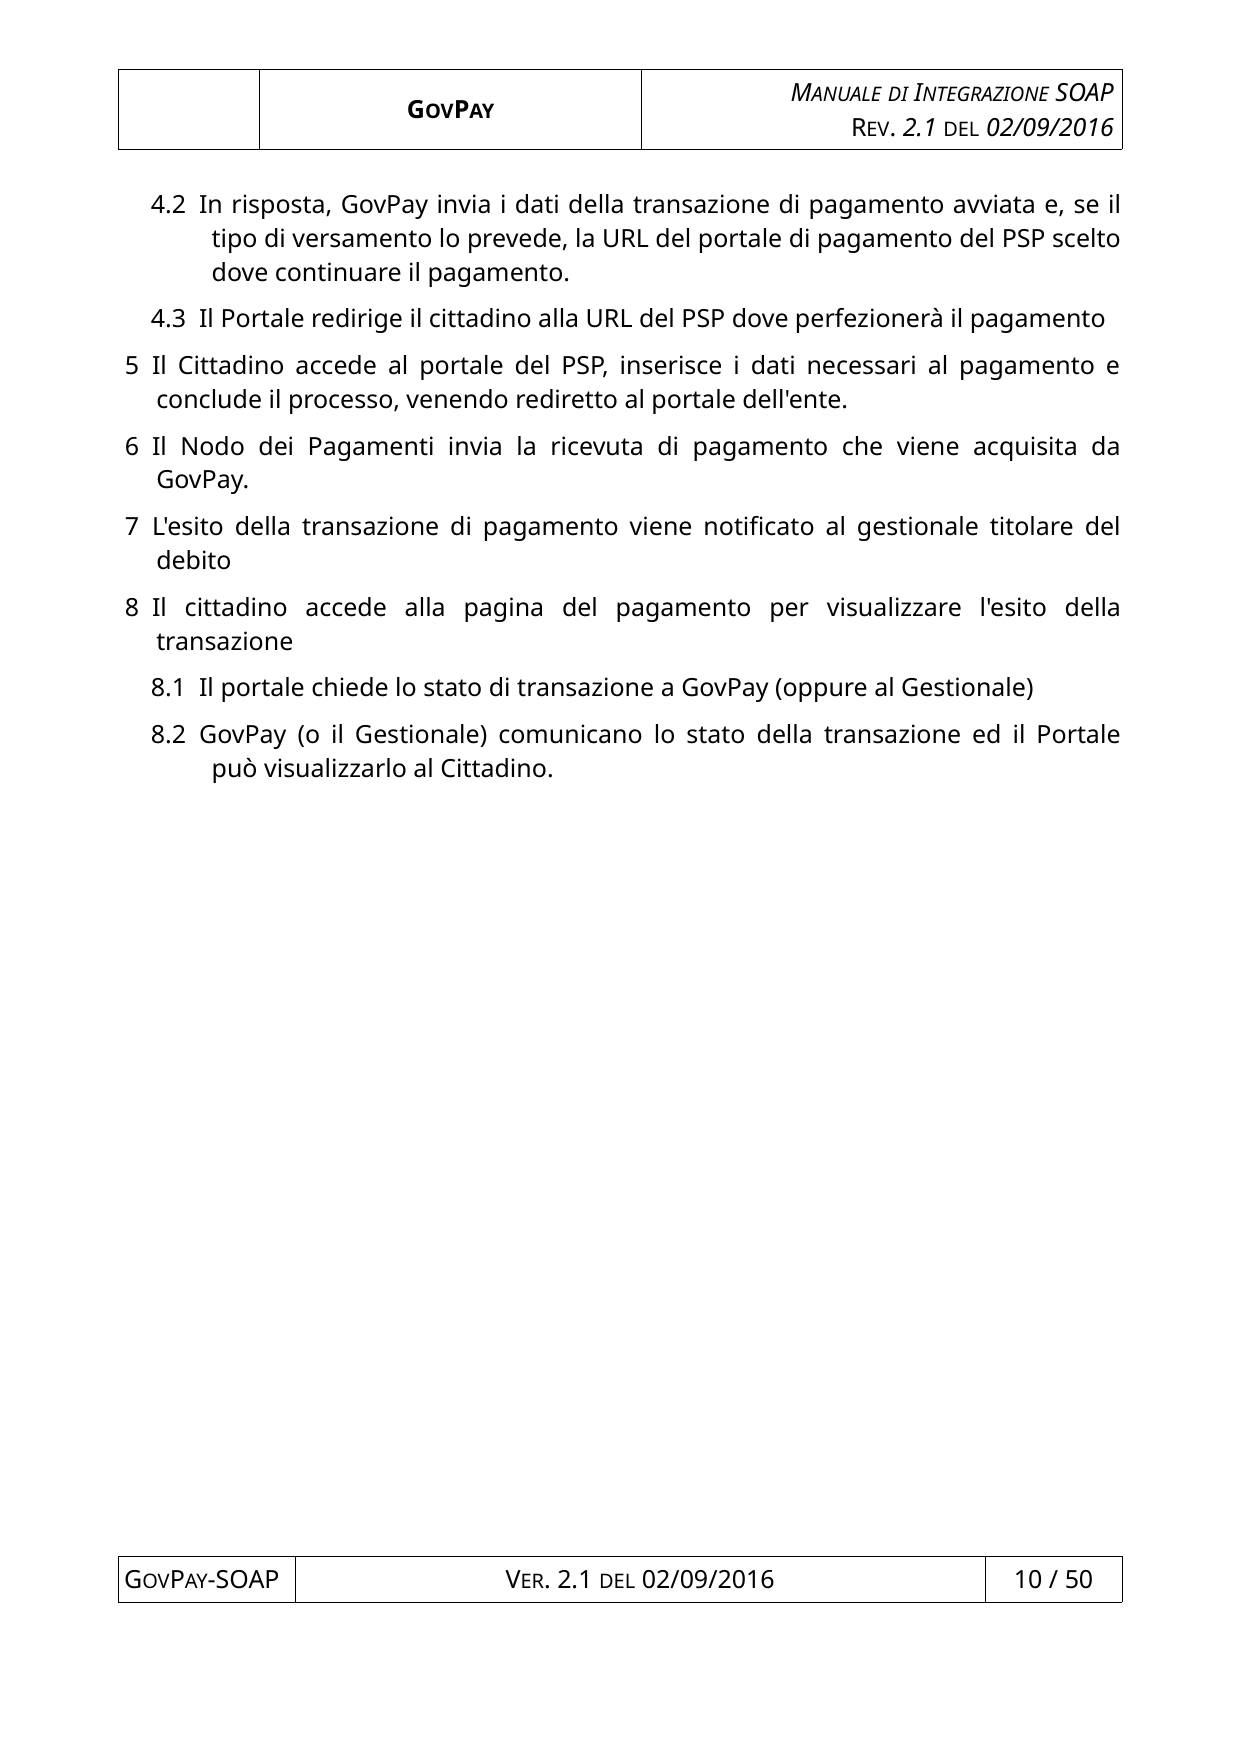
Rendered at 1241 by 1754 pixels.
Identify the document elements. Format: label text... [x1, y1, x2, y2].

list Il portale chiede lo stato di transazione a GovPay (oppure al Gestionale) [144, 670, 1122, 704]
list Il Nodo dei Pagamenti invia la ricevuta di pagamento che viene acquisita da GovPay. [118, 428, 1122, 496]
list In risposta, GovPay invia i dati della transazione di pagamento avviata e, se il tipo di versamento lo prevede, la URL del portale di pagamento del PSP scelto dove continuare il pagamento. [144, 186, 1122, 288]
list Il Cittadino accede al portale del PSP, inserisce i dati necessari al pagamento e conclude il processo, venendo rediretto al portale dell'ente. [118, 347, 1122, 416]
list L'esito della transazione di pagamento viene notificato al gestionale titolare del debito [118, 509, 1122, 577]
list GovPay (o il Gestionale) comunicano lo stato della transazione ed il Portale può visualizzarlo al Cittadino. [144, 717, 1122, 785]
list Il cittadino accede alla pagina del pagamento per visualizzare l'esito della transazione [118, 589, 1122, 657]
list Il Portale redirige il cittadino alla URL del PSP dove perfezionerà il pagamento [144, 301, 1122, 335]
